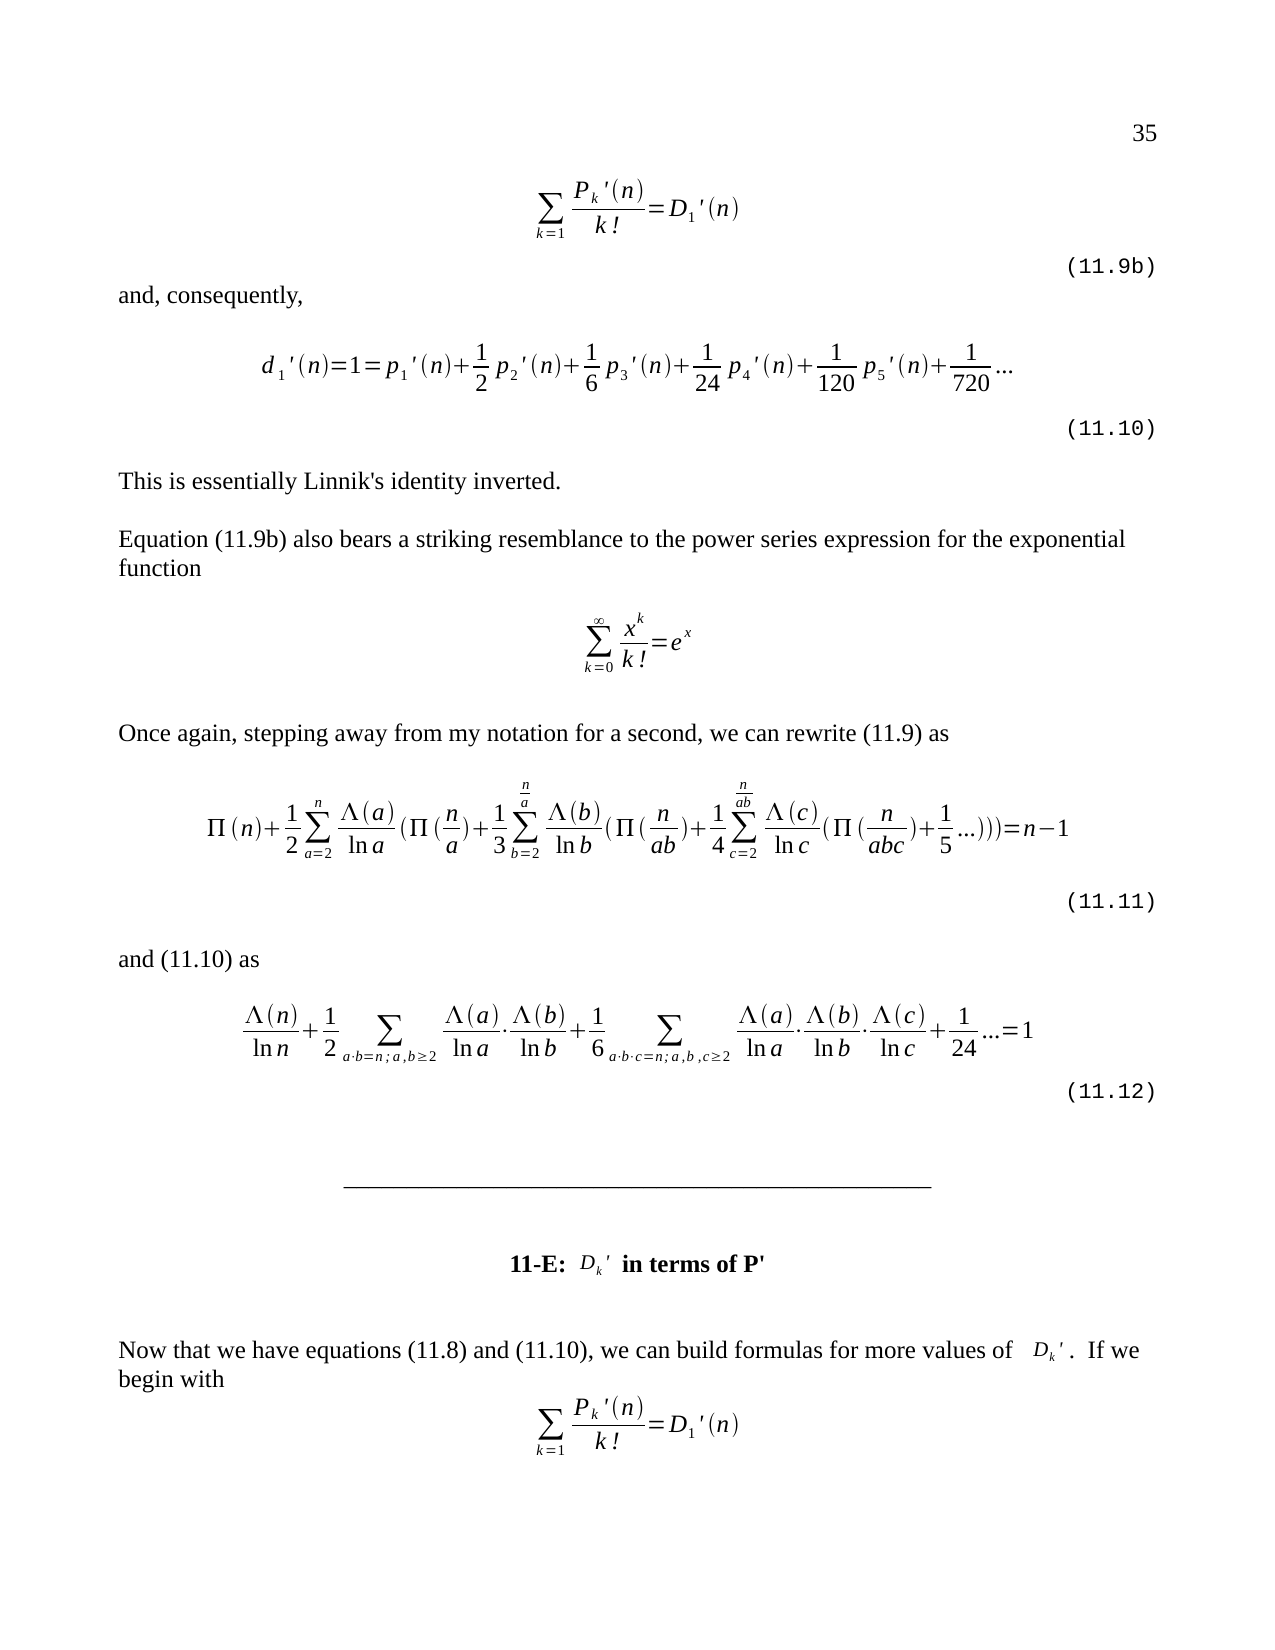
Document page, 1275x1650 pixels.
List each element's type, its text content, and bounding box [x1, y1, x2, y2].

text (11.9b) [118, 255, 1157, 280]
text and, consequently, [118, 280, 1157, 309]
text (11.11) [118, 890, 1157, 915]
text 11-E: in terms of P' [118, 1249, 1157, 1277]
text Once again, stepping away from my notation for a second, we can rewrite (11.9) as [118, 718, 1157, 747]
text (11.10) [118, 417, 1157, 442]
text Now that we have equations (11.8) and (11.10), we can build formulas for more values of . If we begin with [118, 1335, 1157, 1392]
text _______________________________________________ [118, 1162, 1157, 1191]
text (11.12) [118, 1080, 1157, 1105]
text Equation (11.9b) also bears a striking resemblance to the power series expression for the exponential function [118, 524, 1157, 581]
text and (11.10) as [118, 944, 1157, 972]
text This is essentially Linnik's identity inverted. [118, 466, 1157, 495]
